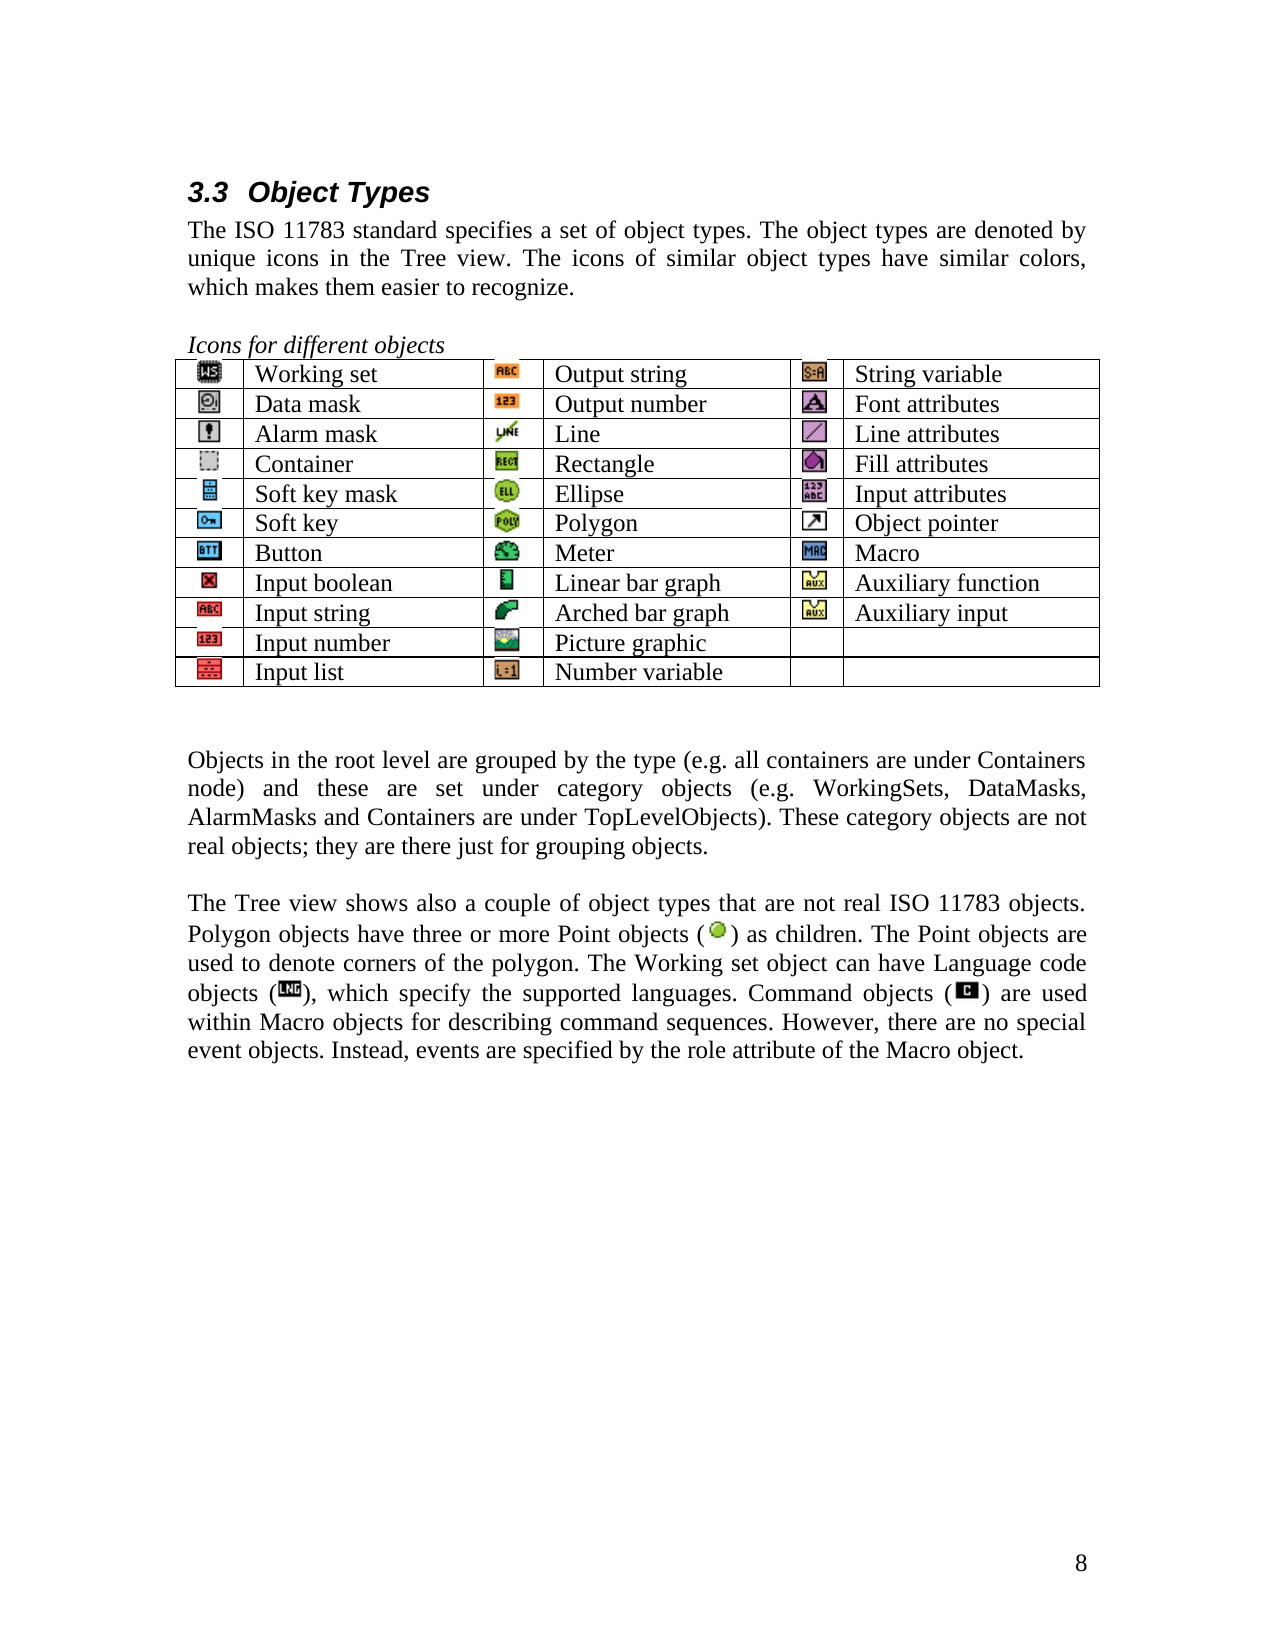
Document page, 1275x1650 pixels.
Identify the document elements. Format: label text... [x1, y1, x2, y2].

table_cell [484, 598, 543, 627]
table_cell Soft key [244, 509, 483, 537]
table_cell [791, 628, 843, 656]
table_cell [484, 538, 543, 567]
table_cell Font attributes [844, 389, 1099, 418]
table_cell [176, 598, 243, 627]
table_cell Auxiliary function [844, 568, 1099, 597]
picture [197, 478, 222, 504]
picture [197, 538, 222, 564]
picture [197, 598, 222, 623]
table_cell Button [244, 538, 483, 567]
table_cell [176, 658, 243, 686]
table_header [791, 360, 843, 388]
picture [197, 568, 222, 593]
picture [494, 598, 520, 623]
picture [953, 979, 982, 1002]
table_cell [484, 658, 543, 686]
picture [494, 508, 520, 534]
table_cell [791, 509, 843, 537]
table_cell Auxiliary input [844, 598, 1099, 627]
text Objects in the root level are grouped by the type (e.g. all containers are under Containers node) and these are set under category objects (e.g. WorkingSets, DataMasks, AlarmMasks and Containers are under TopLevelObjects). These category objects are not real objects; they are there just for grouping objects. [187, 745, 1087, 860]
text The Tree view shows also a couple of object types that are not real ISO 11783 objects. Polygon objects have three or more Point objects () as children. The Point objects are used to denote corners of the polygon. The Working set object can have Language code objects (), which specify the supported languages. Command objects () are used within Macro objects for describing command sequences. However, there are no special event objects. Instead, events are specified by the role attribute of the Macro object. [187, 888, 1087, 1064]
picture [802, 419, 827, 444]
table_cell [791, 598, 843, 627]
table_cell [791, 389, 843, 418]
table_header Output string [544, 360, 790, 388]
table_header Working set [244, 360, 483, 388]
table_cell [484, 389, 543, 418]
table_cell [791, 419, 843, 448]
table_cell Input number [244, 628, 483, 656]
picture [197, 657, 222, 683]
picture [494, 627, 520, 653]
picture [197, 389, 222, 415]
table_cell [484, 509, 543, 537]
table_cell Number variable [544, 658, 790, 686]
picture [197, 359, 222, 385]
picture [705, 917, 731, 943]
table_cell [176, 509, 243, 537]
table_cell Input attributes [844, 479, 1099, 507]
picture [494, 478, 520, 504]
picture [494, 389, 520, 415]
picture [802, 359, 827, 385]
picture [277, 976, 303, 1002]
table_cell [844, 658, 1099, 686]
table_cell [844, 628, 1099, 656]
table_cell Linear bar graph [544, 568, 790, 597]
table_cell Fill attributes [844, 449, 1099, 478]
text Icons for different objects [187, 330, 1087, 358]
picture [494, 449, 520, 474]
table_cell Data mask [244, 389, 483, 418]
picture [802, 449, 827, 474]
table_cell [176, 419, 243, 448]
picture [494, 657, 520, 683]
table_cell [484, 568, 543, 597]
table_cell [484, 479, 543, 507]
table_cell Line [544, 419, 790, 448]
picture [802, 568, 827, 593]
table_cell Container [244, 449, 483, 478]
table_cell [176, 449, 243, 478]
picture [197, 508, 222, 534]
picture [494, 568, 520, 593]
subtitle Object Types [187, 175, 1087, 208]
table_header String variable [844, 360, 1099, 388]
table_header [484, 360, 543, 388]
table_cell Ellipse [544, 479, 790, 507]
table_header [176, 360, 243, 388]
table_cell [791, 449, 843, 478]
picture [802, 508, 827, 534]
picture [802, 538, 827, 564]
picture [802, 478, 827, 504]
table_cell Arched bar graph [544, 598, 790, 627]
table_cell [484, 419, 543, 448]
picture [197, 449, 222, 474]
table_cell [484, 449, 543, 478]
picture [494, 419, 520, 444]
table_cell Meter [544, 538, 790, 567]
table_cell Output number [544, 389, 790, 418]
table_cell [791, 568, 843, 597]
table_cell Polygon [544, 509, 790, 537]
table_cell [791, 658, 843, 686]
table_cell [176, 568, 243, 597]
picture [197, 627, 222, 653]
table_cell [176, 628, 243, 656]
table_cell [484, 628, 543, 656]
table_cell Macro [844, 538, 1099, 567]
table_cell [176, 538, 243, 567]
picture [494, 538, 520, 564]
table_cell Alarm mask [244, 419, 483, 448]
table_cell Picture graphic [544, 628, 790, 656]
table_cell Object pointer [844, 509, 1099, 537]
table_cell Line attributes [844, 419, 1099, 448]
table_cell Soft key mask [244, 479, 483, 507]
table_cell Rectangle [544, 449, 790, 478]
table_cell [176, 389, 243, 418]
picture [802, 598, 827, 623]
picture [494, 359, 520, 385]
table_cell [176, 479, 243, 507]
table_cell Input list [244, 658, 483, 686]
text The ISO 11783 standard specifies a set of object types. The object types are denoted by unique icons in the Tree view. The icons of similar object types have similar colors, which makes them easier to recognize. [187, 215, 1087, 301]
table_cell [791, 479, 843, 507]
table_cell Input boolean [244, 568, 483, 597]
table_cell [791, 538, 843, 567]
picture [197, 419, 222, 444]
table_cell Input string [244, 598, 483, 627]
picture [802, 389, 827, 415]
